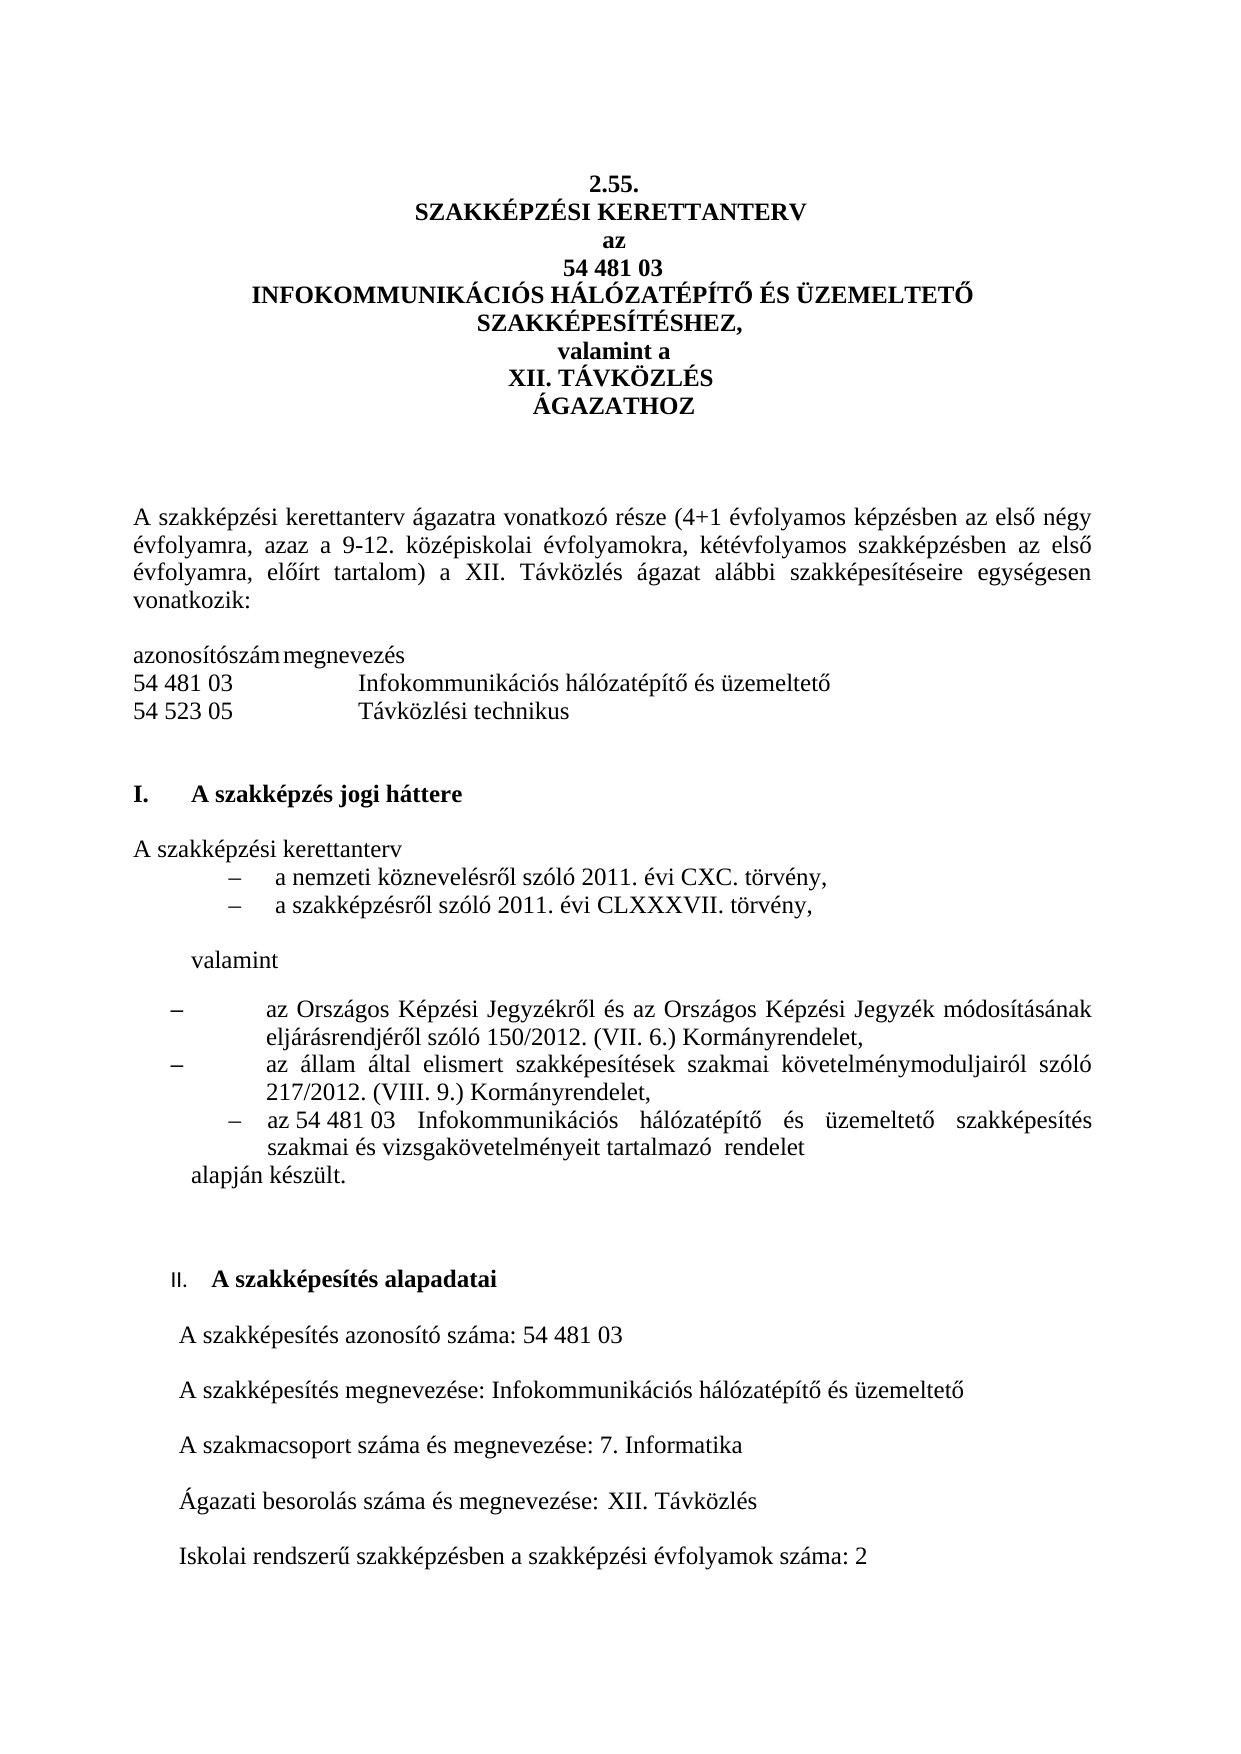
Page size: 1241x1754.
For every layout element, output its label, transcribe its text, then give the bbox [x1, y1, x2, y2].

text alapján készült. [191, 1161, 1093, 1189]
text Ágazati besorolás száma és megnevezése: XII. Távközlés [157, 1487, 1093, 1515]
text az [133, 226, 1095, 254]
text A szakképesítés azonosító száma: 54 481 03 [157, 1321, 1093, 1348]
text A szakmacsoport száma és megnevezése: 7. Informatika [157, 1432, 1093, 1459]
text SZAKKÉPESÍTÉSHEZ, [133, 309, 1093, 337]
text 54 523 05 Távközlési technikus [133, 697, 1093, 725]
text INFOKOMMUNIKÁCIÓS HÁLÓZATÉPÍTŐ ÉS ÜZEMELTETŐ [133, 281, 1093, 309]
text XII. TÁVKÖZLÉS [133, 364, 1095, 392]
text – az 54 481 03 Infokommunikációs hálózatépítő és üzemeltető szakképesítés szakmai és vizsgakövetelményeit tartalmazó rendelet [228, 1106, 1093, 1161]
text 54 481 03 [133, 254, 1093, 281]
text ÁGAZATHOZ [133, 392, 1095, 420]
text valamint [191, 946, 1093, 974]
list az állam által elismert szakképesítések szakmai követelménymoduljairól szóló 217/2012. (VIII. 9.) Kormányrendelet, [170, 1050, 1093, 1106]
list az Országos Képzési Jegyzékről és az Országos Képzési Jegyzék módosításának eljárásrendjéről szóló 150/2012. (VII. 6.) Kormányrendelet, [170, 995, 1093, 1050]
text azonosítószám megnevezés [133, 642, 1093, 669]
text 54 481 03 Infokommunikációs hálózatépítő és üzemeltető [133, 669, 1093, 697]
text A szakképzési kerettanterv ágazatra vonatkozó része (4+1 évfolyamos képzésben az első négy évfolyamra, azaz a 9-12. középiskolai évfolyamokra, kétévfolyamos szakképzésben az első évfolyamra, előírt tartalom) a XII. Távközlés ágazat alábbi szakképesítéseire egységesen vonatkozik: [133, 503, 1093, 614]
text 2.55. [133, 171, 1095, 198]
text valamint a [133, 337, 1095, 364]
list A szakképesítés alapadatai [170, 1265, 1093, 1293]
text A szakképzési kerettanterv [133, 836, 1093, 863]
text A szakképesítés megnevezése: Infokommunikációs hálózatépítő és üzemeltető [157, 1376, 1093, 1404]
text – a nemzeti köznevelésről szóló 2011. évi CXC. törvény, [228, 863, 1093, 891]
text – a szakképzésről szóló 2011. évi CLXXXVII. törvény, [228, 891, 1093, 919]
text I. A szakképzés jogi háttere [133, 780, 1093, 808]
text SZAKKÉPZÉSI KERETTANTERV [133, 198, 1095, 226]
text Iskolai rendszerű szakképzésben a szakképzési évfolyamok száma: 2 [157, 1542, 1093, 1570]
